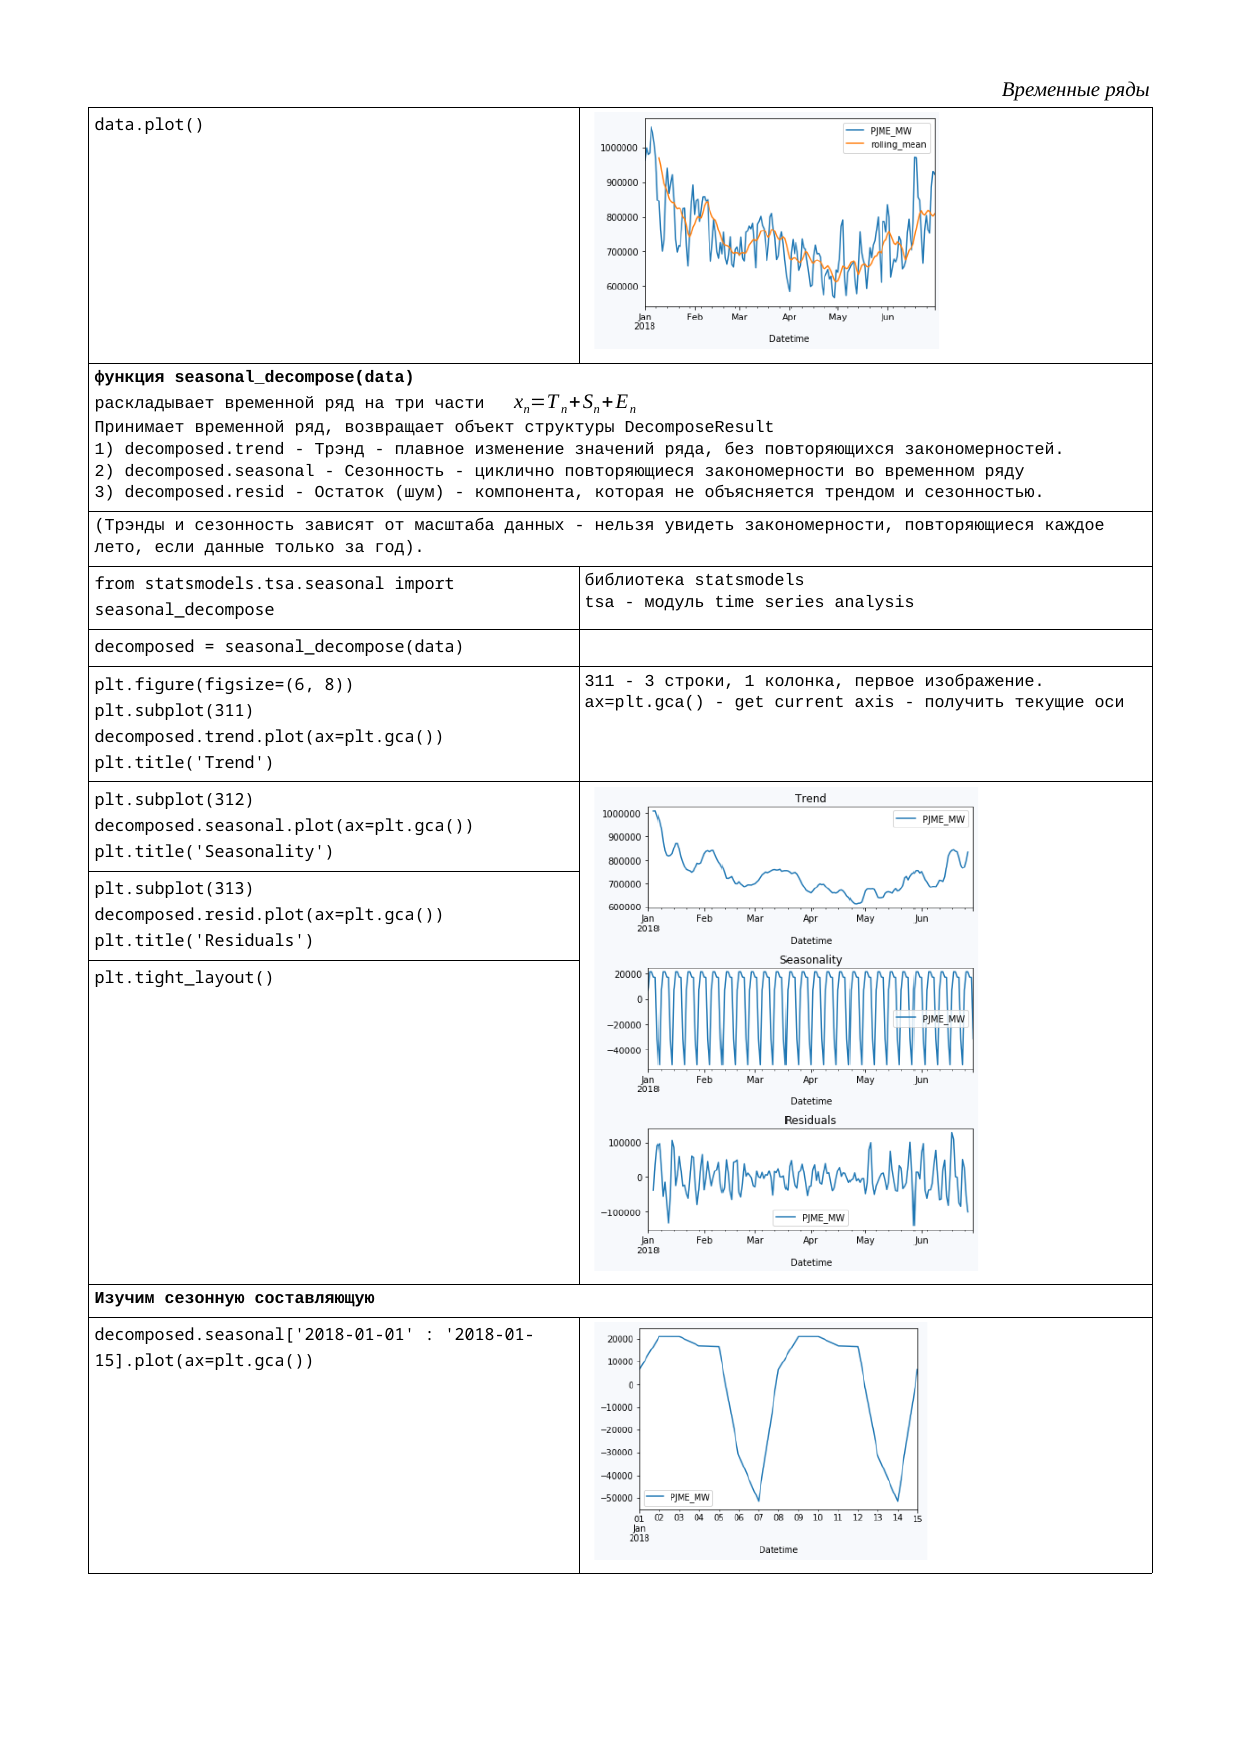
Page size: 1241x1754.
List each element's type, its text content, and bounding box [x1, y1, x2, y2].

table_cell [580, 630, 1152, 666]
table_cell plt.figure(figsize=(6, 8)) plt.subplot(311) decomposed.trend.plot(ax=plt.gca()) plt.title('Trend') [89, 667, 579, 781]
table_cell from statsmodels.tsa.seasonal import seasonal_decompose [89, 567, 579, 629]
table_cell plt.tight_layout() [89, 961, 579, 1284]
picture [594, 1322, 928, 1560]
table_cell plt.subplot(312) decomposed.seasonal.plot(ax=plt.gca()) plt.title('Seasonality') [89, 782, 579, 871]
table_cell plt.subplot(313) decomposed.resid.plot(ax=plt.gca()) plt.title('Residuals') [89, 872, 579, 960]
table_cell decomposed = seasonal_decompose(data) [89, 630, 579, 666]
table_cell [580, 1318, 1152, 1573]
table_cell функция seasonal_decompose(data) раскладывает временной ряд на три части Принимает временной ряд, возвращает объект структуры DecomposeResult 1) decomposed.trend - Трэнд - плавное изменение значений ряда, без повторяющихся закономерностей. 2) decomposed.seasonal - Сезонность - циклично повторяющиеся закономерности во временном ряду 3) decomposed.resid - Остаток (шум) - компонента, которая не объясняется трендом и сезонностью. [89, 364, 1152, 511]
table_cell data.plot() [89, 108, 579, 362]
table_cell [580, 108, 1152, 362]
table_cell [580, 782, 1152, 1284]
picture [594, 787, 979, 1271]
picture [594, 112, 940, 349]
table_cell decomposed.seasonal['2018-01-01' : '2018-01-15].plot(ax=plt.gca()) [89, 1318, 579, 1573]
table_cell библиотека statsmodels tsa - модуль time series analysis [580, 567, 1152, 629]
table_cell (Трэнды и сезонность зависят от масштаба данных - нельзя увидеть закономерности, повторяющиеся каждое лето, если данные только за год). [89, 512, 1152, 566]
table_cell Изучим сезонную составляющую [89, 1285, 1152, 1317]
table_cell 311 - 3 строки, 1 колонка, первое изображение. ax=plt.gca() - get current axis - получить текущие оси [580, 667, 1152, 781]
